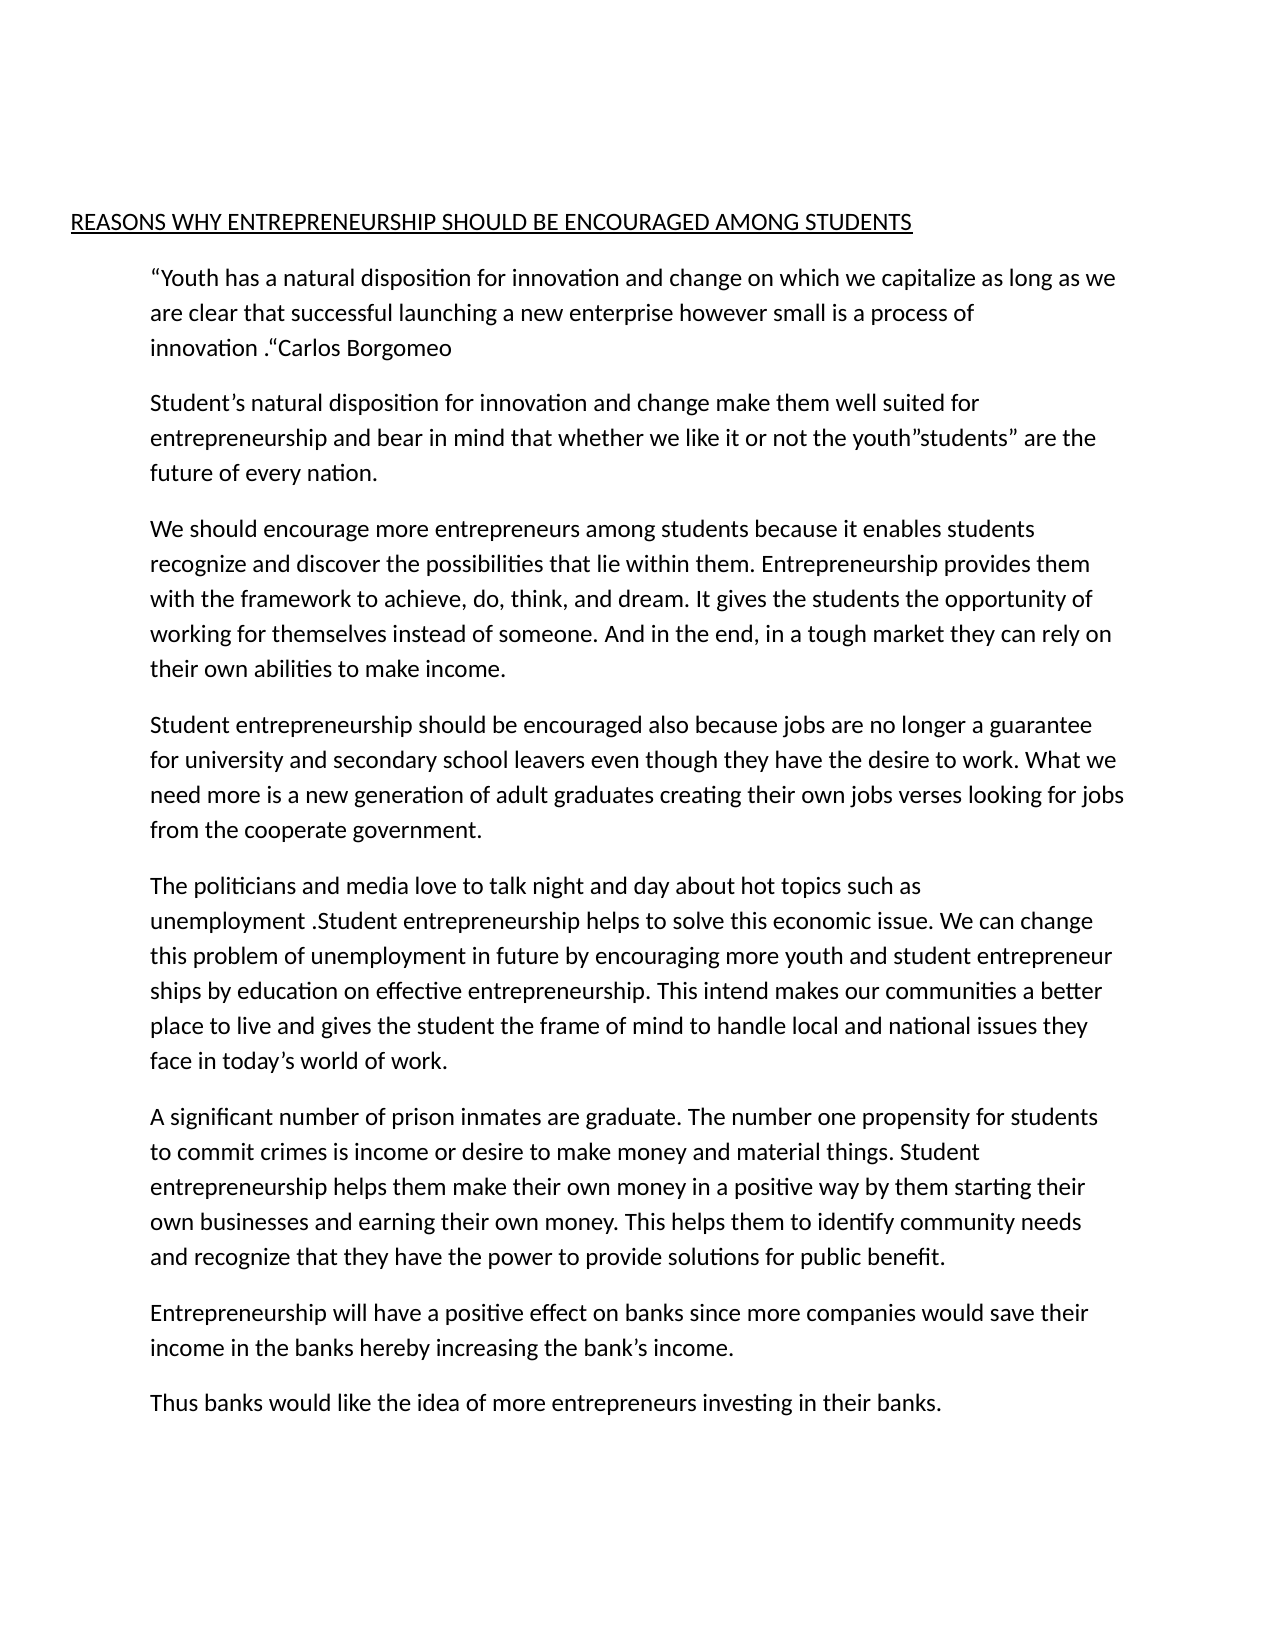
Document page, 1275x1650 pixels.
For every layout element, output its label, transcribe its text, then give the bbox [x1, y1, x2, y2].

text We should encourage more entrepreneurs among students because it enables students recognize and discover the possibilities that lie within them. Entrepreneurship provides them with the framework to achieve, do, think, and dream. It gives the students the opportunity of working for themselves instead of someone. And in the end, in a tough market they can rely on their own abilities to make income. [150, 513, 1125, 684]
text A significant number of prison inmates are graduate. The number one propensity for students to commit crimes is income or desire to make money and material things. Student entrepreneurship helps them make their own money in a positive way by them starting their own businesses and earning their own money. This helps them to identify community needs and recognize that they have the power to provide solutions for public benefit. [150, 1101, 1125, 1271]
text REASONS WHY ENTREPRENEURSHIP SHOULD BE ENCOURAGED AMONG STUDENTS [70, 206, 1125, 236]
text “Youth has a natural disposition for innovation and change on which we capitalize as long as we are clear that successful launching a new enterprise however small is a process of innovation .“Carlos Borgomeo [150, 262, 1125, 362]
text The politicians and media love to talk night and day about hot topics such as unemployment .Student entrepreneurship helps to solve this economic issue. We can change this problem of unemployment in future by encouraging more youth and student entrepreneur ships by education on effective entrepreneurship. This intend makes our communities a better place to live and gives the student the frame of mind to handle local and national issues they face in today’s world of work. [150, 870, 1125, 1076]
text Entrepreneurship will have a positive effect on banks since more companies would save their income in the banks hereby increasing the bank’s income. [150, 1297, 1125, 1362]
text Student’s natural disposition for innovation and change make them well suited for entrepreneurship and bear in mind that whether we like it or not the youth”students” are the future of every nation. [150, 387, 1125, 488]
text Student entrepreneurship should be encouraged also because jobs are no longer a guarantee for university and secondary school leavers even though they have the desire to work. What we need more is a new generation of adult graduates creating their own jobs verses looking for jobs from the cooperate government. [150, 709, 1125, 845]
text Thus banks would like the idea of more entrepreneurs investing in their banks. [150, 1387, 1125, 1418]
